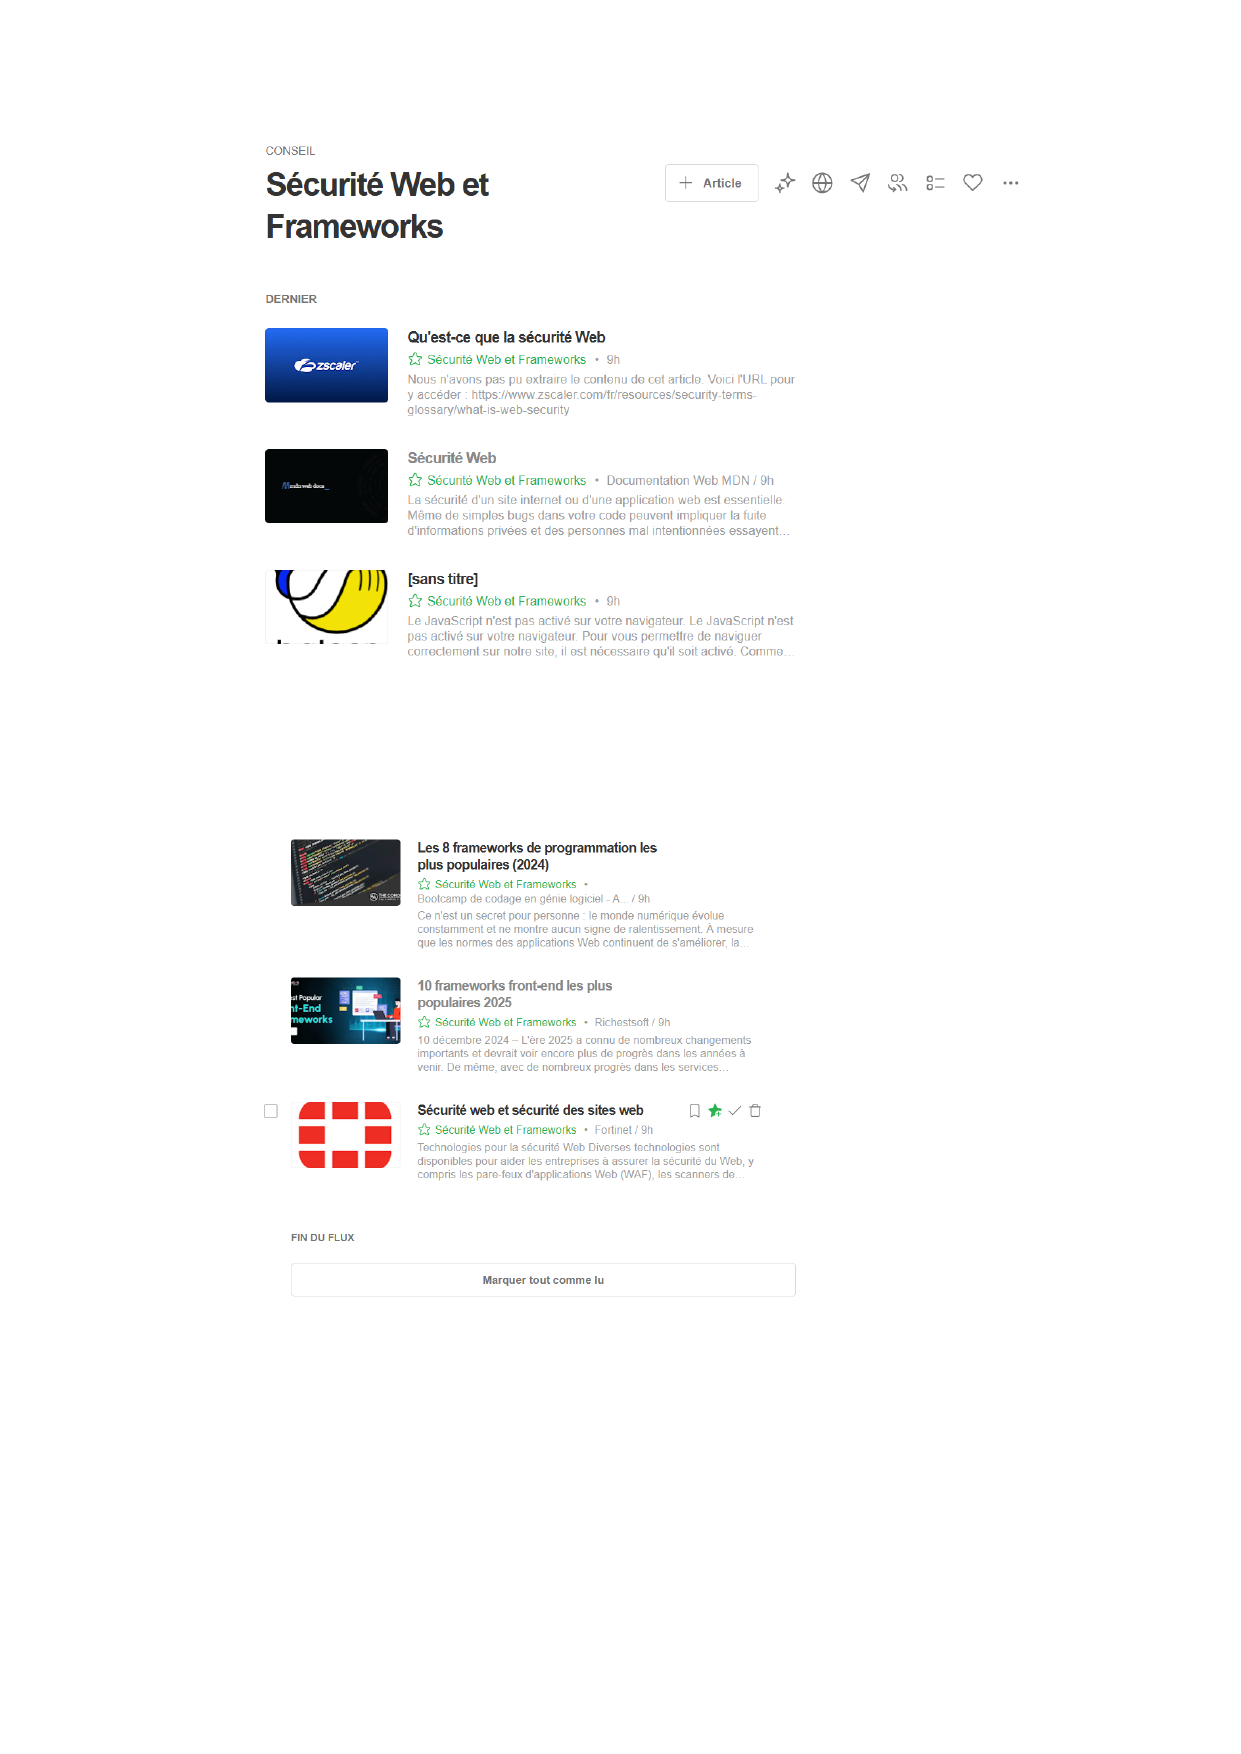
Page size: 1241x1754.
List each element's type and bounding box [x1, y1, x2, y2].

picture [118, 821, 1123, 1297]
picture [118, 118, 1123, 678]
